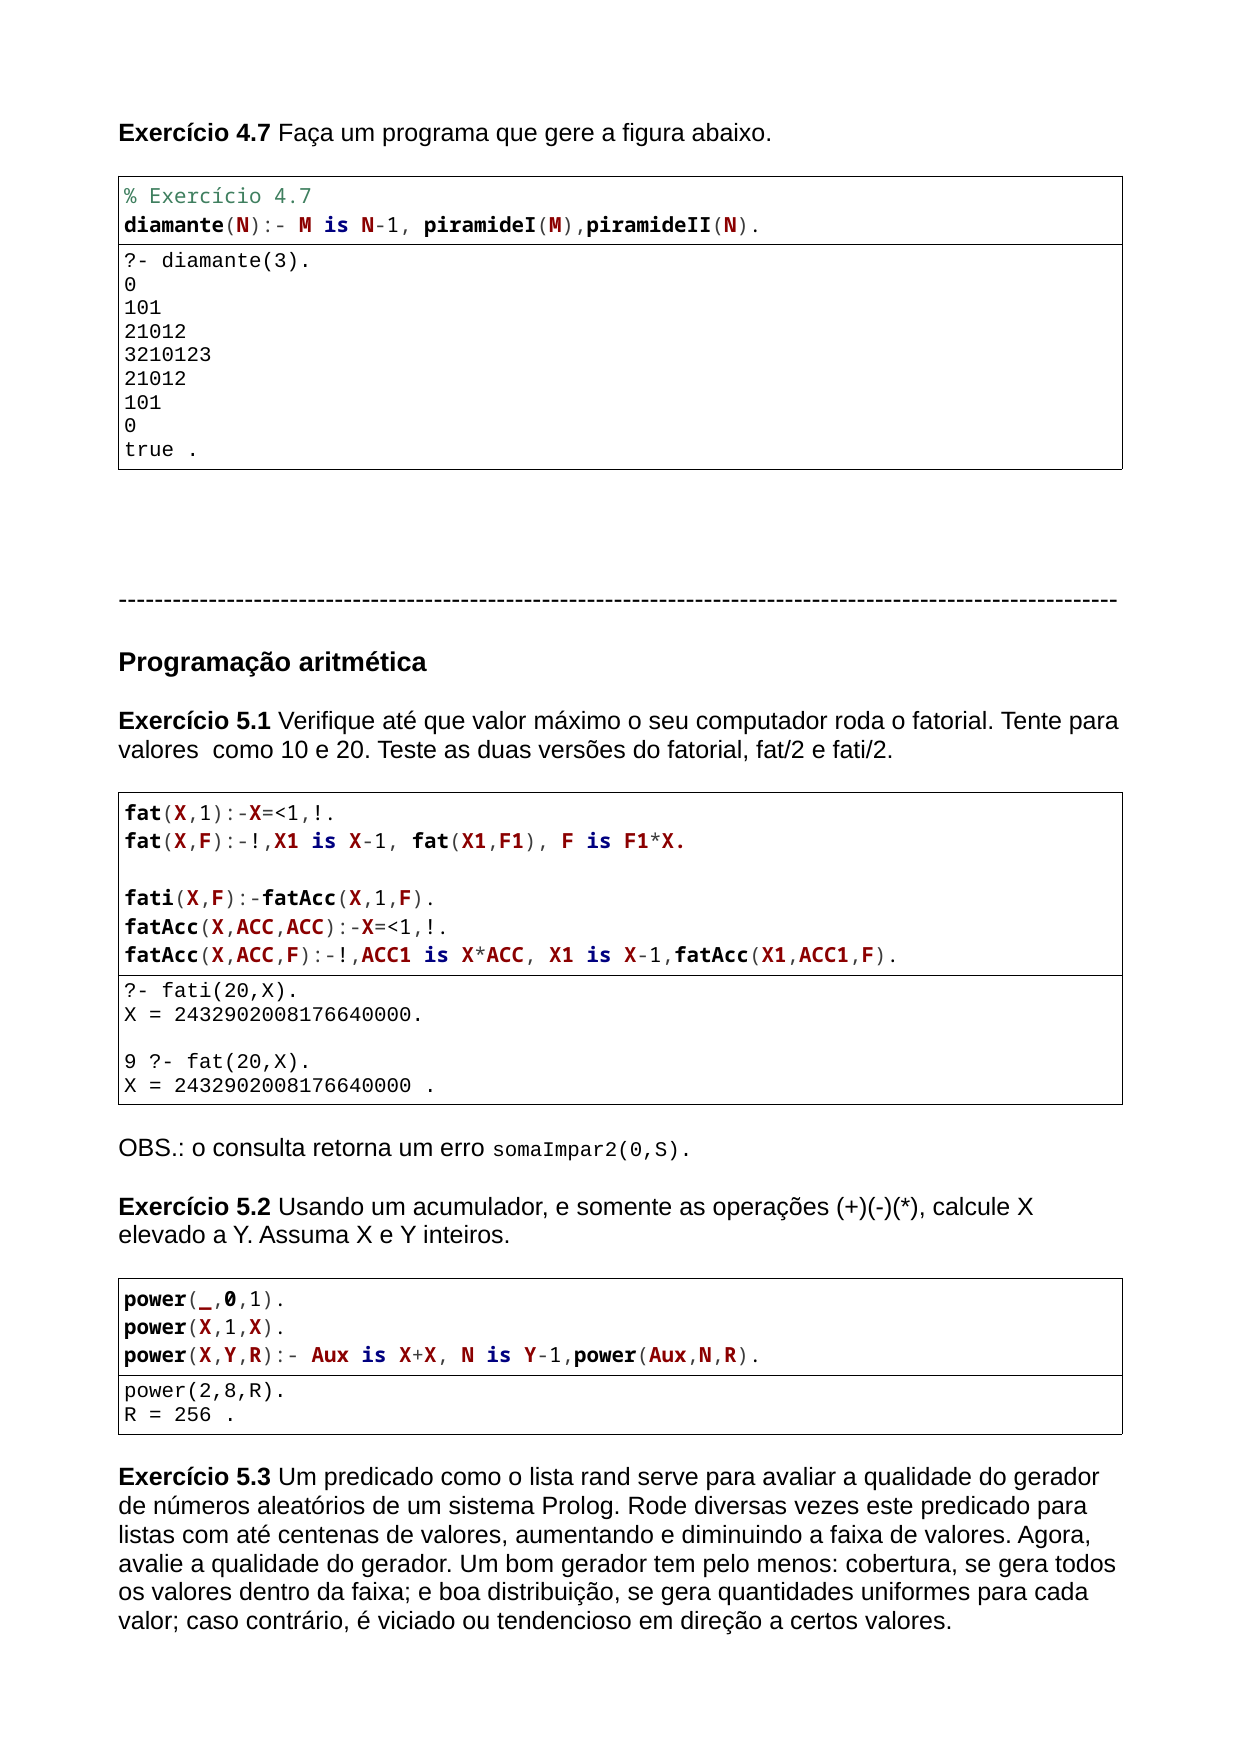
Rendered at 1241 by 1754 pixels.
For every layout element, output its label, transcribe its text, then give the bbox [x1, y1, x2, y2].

table_cell ?- diamante(3). 0 101 21012 3210123 21012 101 0 true . [119, 245, 1122, 468]
table_cell ?- fati(20,X). X = 2432902008176640000. 9 ?- fat(20,X). X = 2432902008176640000 . [119, 976, 1122, 1104]
text OBS.: o consulta retorna um erro somaImpar2(0,S). [118, 1133, 1122, 1163]
text --------------------------------------------------------------------------------------------------------------- [118, 583, 1122, 615]
table_cell power(2,8,R). R = 256 . [119, 1376, 1122, 1433]
text Exercício 4.7 Faça um programa que gere a figura abaixo. [118, 118, 1122, 147]
text Exercício 5.1 Verifique até que valor máximo o seu computador roda o fatorial. Tente para valores como 10 e 20. Teste as duas versões do fatorial, fat/2 e fati/2. [118, 706, 1122, 763]
table_header fat(X,1):-X=<1,!. fat(X,F):-!,X1 is X-1, fat(X1,F1), F is F1*X. fati(X,F):-fatAcc(X,1,F). fatAcc(X,ACC,ACC):-X=<1,!. fatAcc(X,ACC,F):-!,ACC1 is X*ACC, X1 is X-1,fatAcc(X1,ACC1,F). [119, 793, 1122, 974]
text Exercício 5.2 Usando um acumulador, e somente as operações (+)(-)(*), calcule X elevado a Y. Assuma X e Y inteiros. [118, 1192, 1122, 1249]
table_header % Exercı́cio 4.7 diamante(N):- M is N-1, piramideI(M),piramideII(N). [119, 177, 1122, 244]
text Exercício 5.3 Um predicado como o lista rand serve para avaliar a qualidade do gerador de números aleatórios de um sistema Prolog. Rode diversas vezes este predicado para listas com até centenas de valores, aumentando e diminuindo a faixa de valores. Agora, avalie a qualidade do gerador. Um bom gerador tem pelo menos: cobertura, se gera todos os valores dentro da faixa; e boa distribuição, se gera quantidades uniformes para cada valor; caso contrário, é viciado ou tendencioso em direção a certos valores. [118, 1462, 1122, 1635]
table_header power(_,0,1). power(X,1,X). power(X,Y,R):- Aux is X+X, N is Y-1,power(Aux,N,R). [119, 1279, 1122, 1375]
text Programação aritmética [118, 646, 1122, 677]
